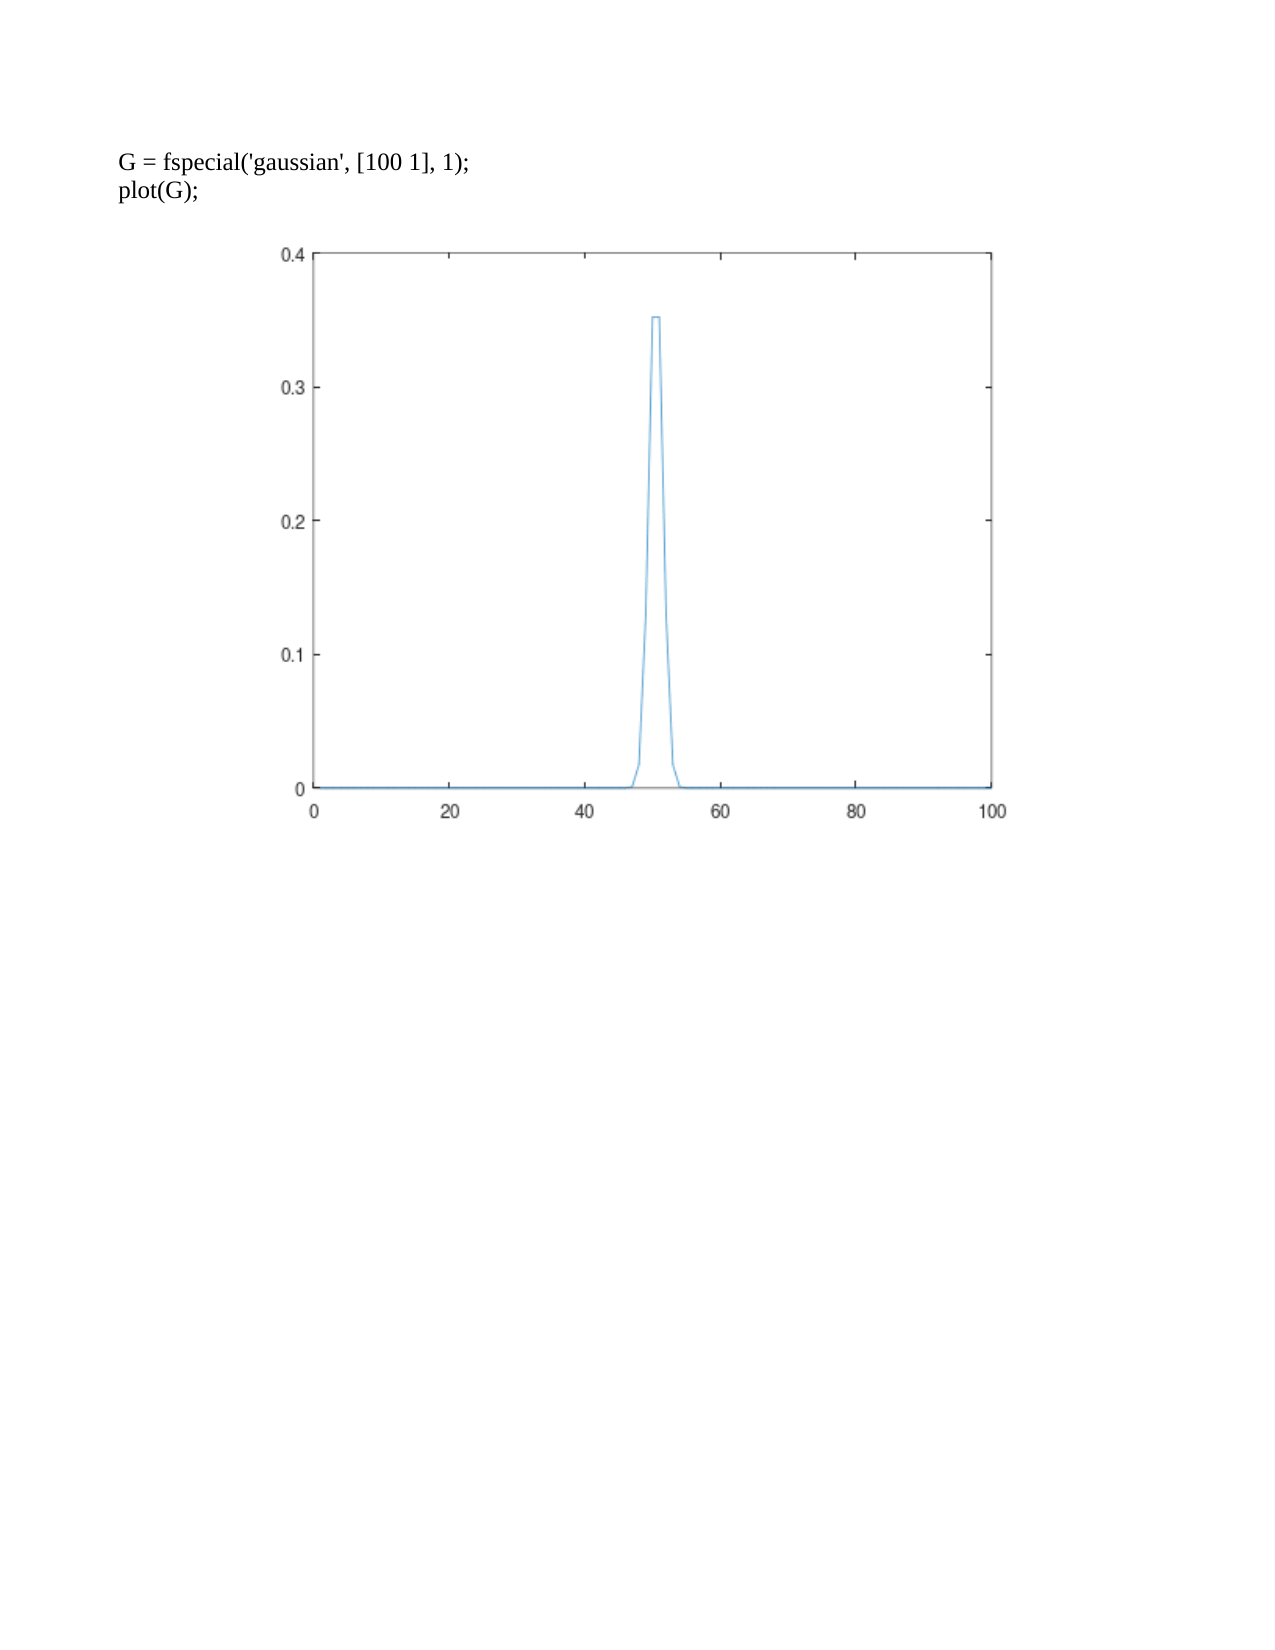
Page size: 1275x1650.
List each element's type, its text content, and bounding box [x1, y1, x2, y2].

picture [200, 204, 1075, 859]
text plot(G); [118, 176, 1157, 204]
text G = fspecial('gaussian', [100 1], 1); [118, 147, 1157, 176]
